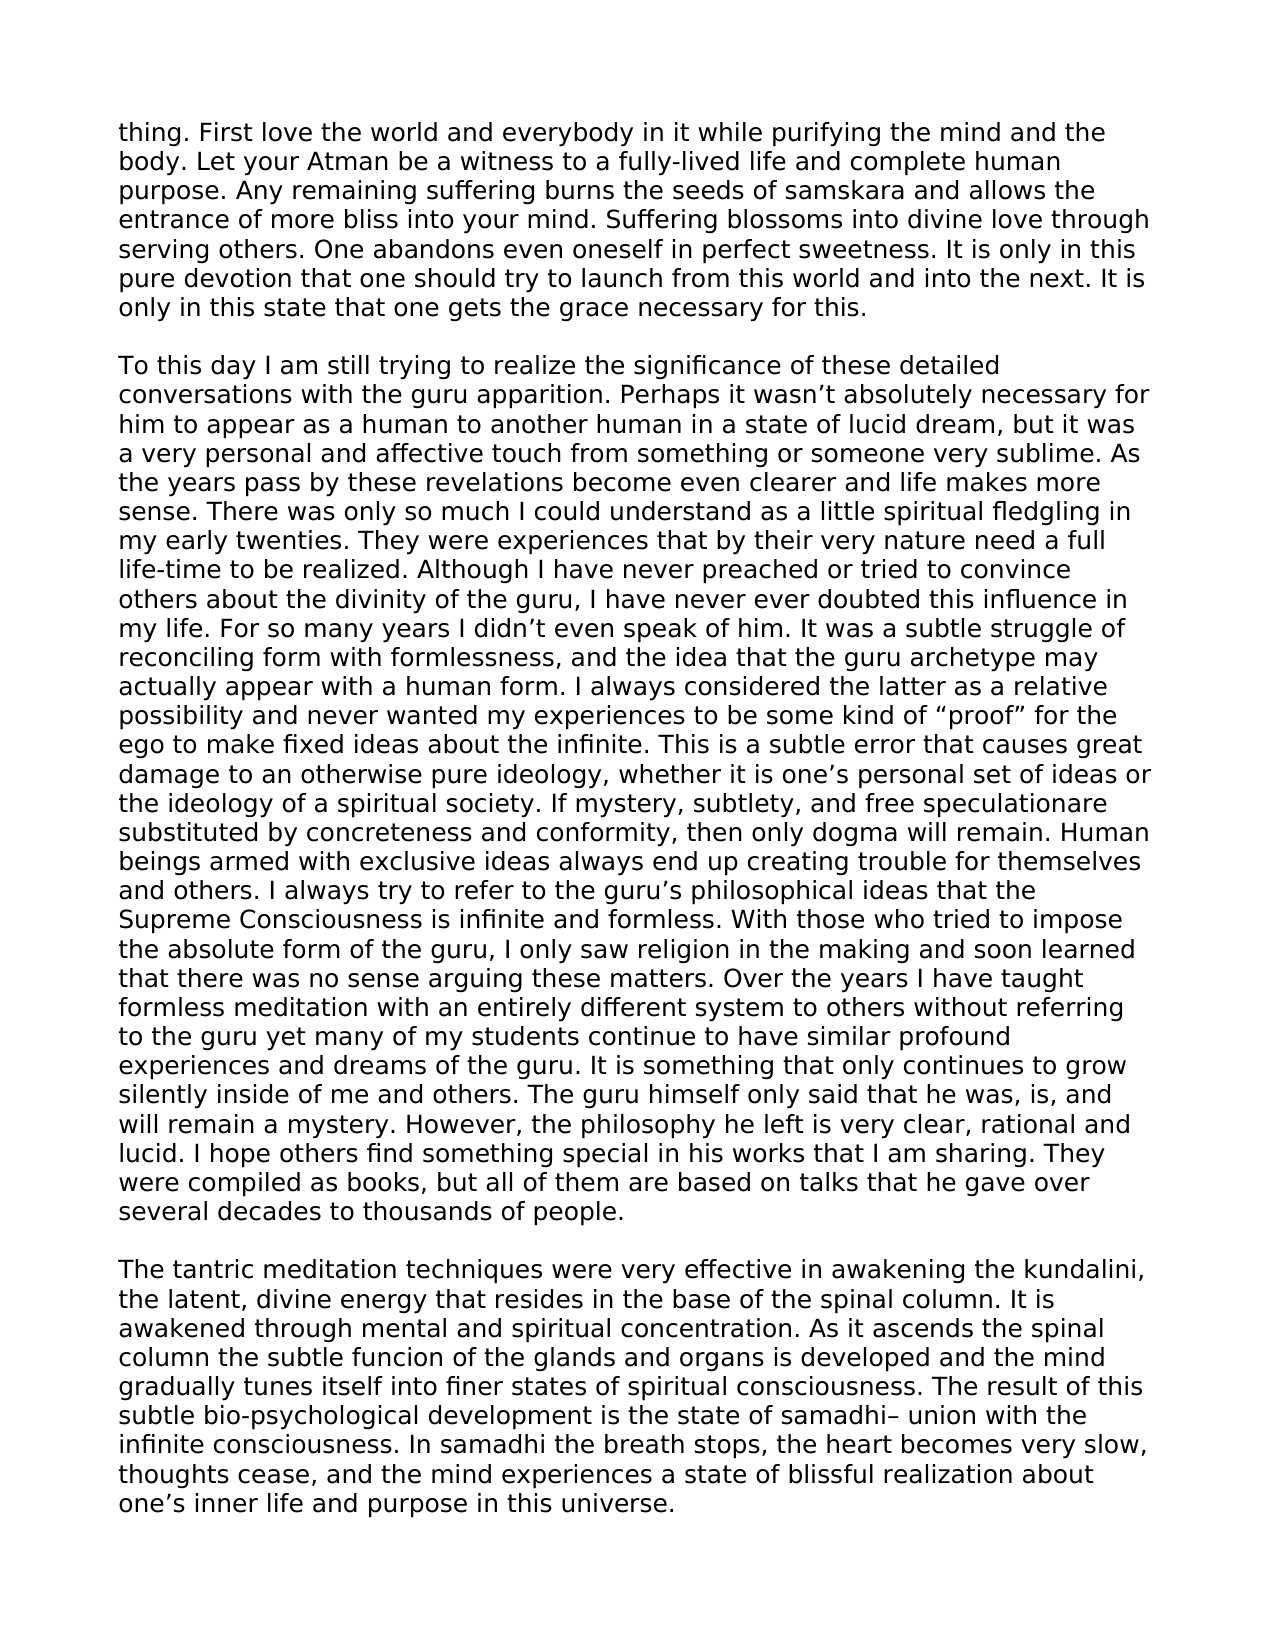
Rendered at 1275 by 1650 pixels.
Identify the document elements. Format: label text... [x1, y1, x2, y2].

text thing. First love the world and everybody in it while purifying the mind and the body. Let your Atman be a witness to a fully-lived life and complete human purpose. Any remaining suffering burns the seeds of samskara and allows the entrance of more bliss into your mind. Suffering blossoms into divine love through serving others. One abandons even oneself in perfect sweetness. It is only in this pure devotion that one should try to launch from this world and into the next. It is only in this state that one gets the grace necessary for this. To this day I am still trying to realize the significance of these detailed conversations with the guru apparition. Perhaps it wasn’t absolutely necessary for him to appear as a human to another human in a state of lucid dream, but it was a very personal and affective touch from something or someone very sublime. As the years pass by these revelations become even clearer and life makes more sense. There was only so much I could understand as a little spiritual fledgling in my early twenties. They were experiences that by their very nature need a full life-time to be realized. Although I have never preached or tried to convince others about the divinity of the guru, I have never ever doubted this influence in my life. For so many years I didn’t even speak of him. It was a subtle struggle of reconciling form with formlessness, and the idea that the guru archetype may actually appear with a human form. I always considered the latter as a relative possibility and never wanted my experiences to be some kind of “proof” for the ego to make fixed ideas about the infinite. This is a subtle error that causes great damage to an otherwise pure ideology, whether it is one’s personal set of ideas or the ideology of a spiritual society. If mystery, subtlety, and free speculationare substituted by concreteness and conformity, then only dogma will remain. Human beings armed with exclusive ideas always end up creating trouble for themselves and others. I always try to refer to the guru’s philosophical ideas that the Supreme Consciousness is infinite and formless. With those who tried to impose the absolute form of the guru, I only saw religion in the making and soon learned that there was no sense arguing these matters. Over the years I have taught formless meditation with an entirely different system to others without referring to the guru yet many of my students continue to have similar profound experiences and dreams of the guru. It is something that only continues to grow silently inside of me and others. The guru himself only said that he was, is, and will remain a mystery. However, the philosophy he left is very clear, rational and lucid. I hope others find something special in his works that I am sharing. They were compiled as books, but all of them are based on talks that he gave over several decades to thousands of people. The tantric meditation techniques were very effective in awakening the kundalini, the latent, divine energy that resides in the base of the spinal column. It is awakened through mental and spiritual concentration. As it ascends the spinal column the subtle funcion of the glands and organs is developed and the mind gradually tunes itself into finer states of spiritual consciousness. The result of this subtle bio-psychological development is the state of samadhi– union with the infinite consciousness. In samadhi the breath stops, the heart becomes very slow, thoughts cease, and the mind experiences a state of blissful realization about one’s inner life and purpose in this universe. [118, 118, 1157, 1518]
